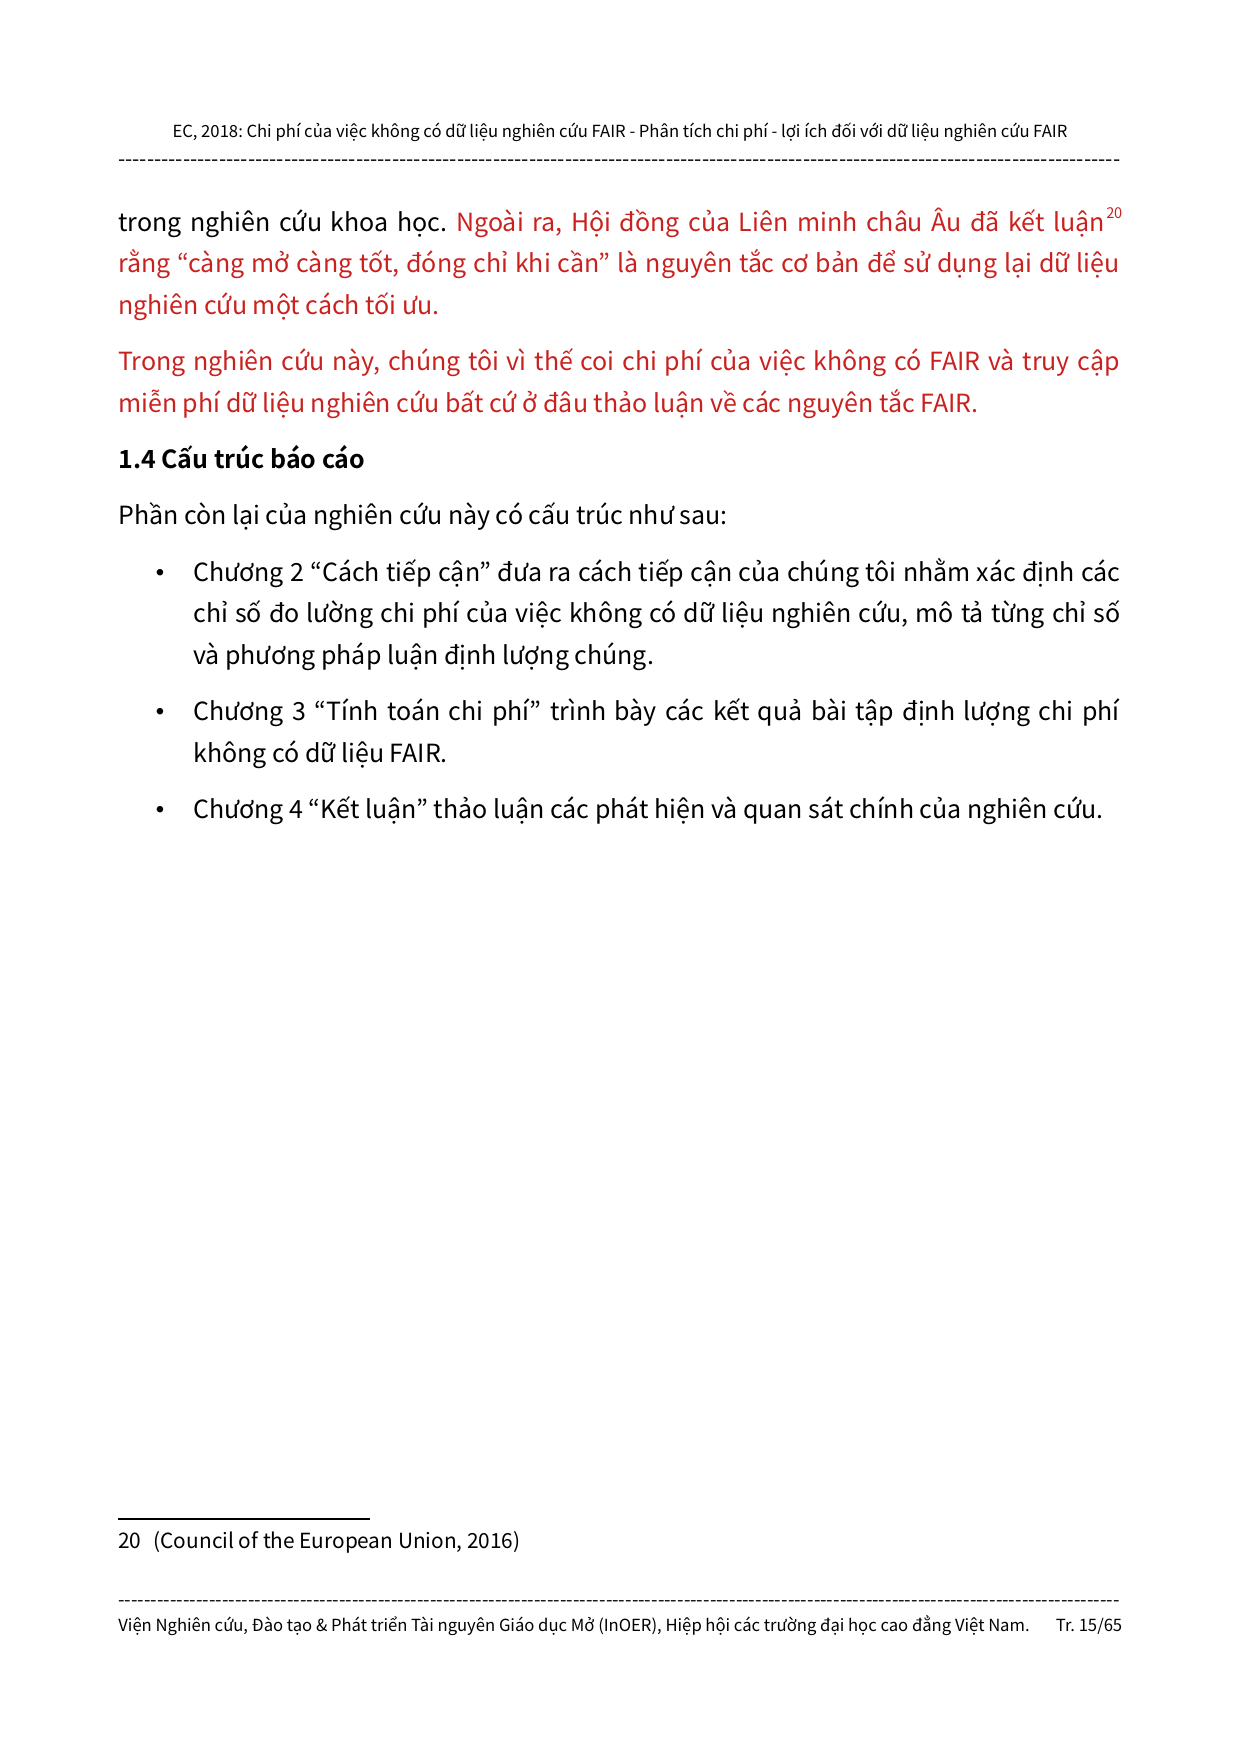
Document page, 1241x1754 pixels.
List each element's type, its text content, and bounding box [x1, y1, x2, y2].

text trong nghiên cứu khoa học. Ngoài ra, Hội đồng của Liên minh châu Âu đã kết luận rằng “càng mở càng tốt, đóng chỉ khi cần” là nguyên tắc cơ bản để sử dụng lại dữ liệu nghiên cứu một cách tối ưu. [118, 202, 1122, 322]
list Chương 3 “Tính toán chi phí” trình bày các kết quả bài tập định lượng chi phí không có dữ liệu FAIR. [156, 692, 1122, 769]
text (Council of the European Union, 2016) [118, 1525, 1122, 1555]
text Trong nghiên cứu này, chúng tôi vì thế coi chi phí của việc không có FAIR và truy cập miễn phí dữ liệu nghiên cứu bất cứ ở đâu thảo luận về các nguyên tắc FAIR. [118, 342, 1122, 419]
list Chương 4 “Kết luận” thảo luận các phát hiện và quan sát chính của nghiên cứu. [156, 789, 1122, 826]
text 1.4 Cấu trúc báo cáo [118, 439, 1122, 476]
list Chương 2 “Cách tiếp cận” đưa ra cách tiếp cận của chúng tôi nhằm xác định các chỉ số đo lường chi phí của việc không có dữ liệu nghiên cứu, mô tả từng chỉ số và phương pháp luận định lượng chúng. [156, 552, 1122, 672]
text Phần còn lại của nghiên cứu này có cấu trúc như sau: [118, 496, 1122, 532]
